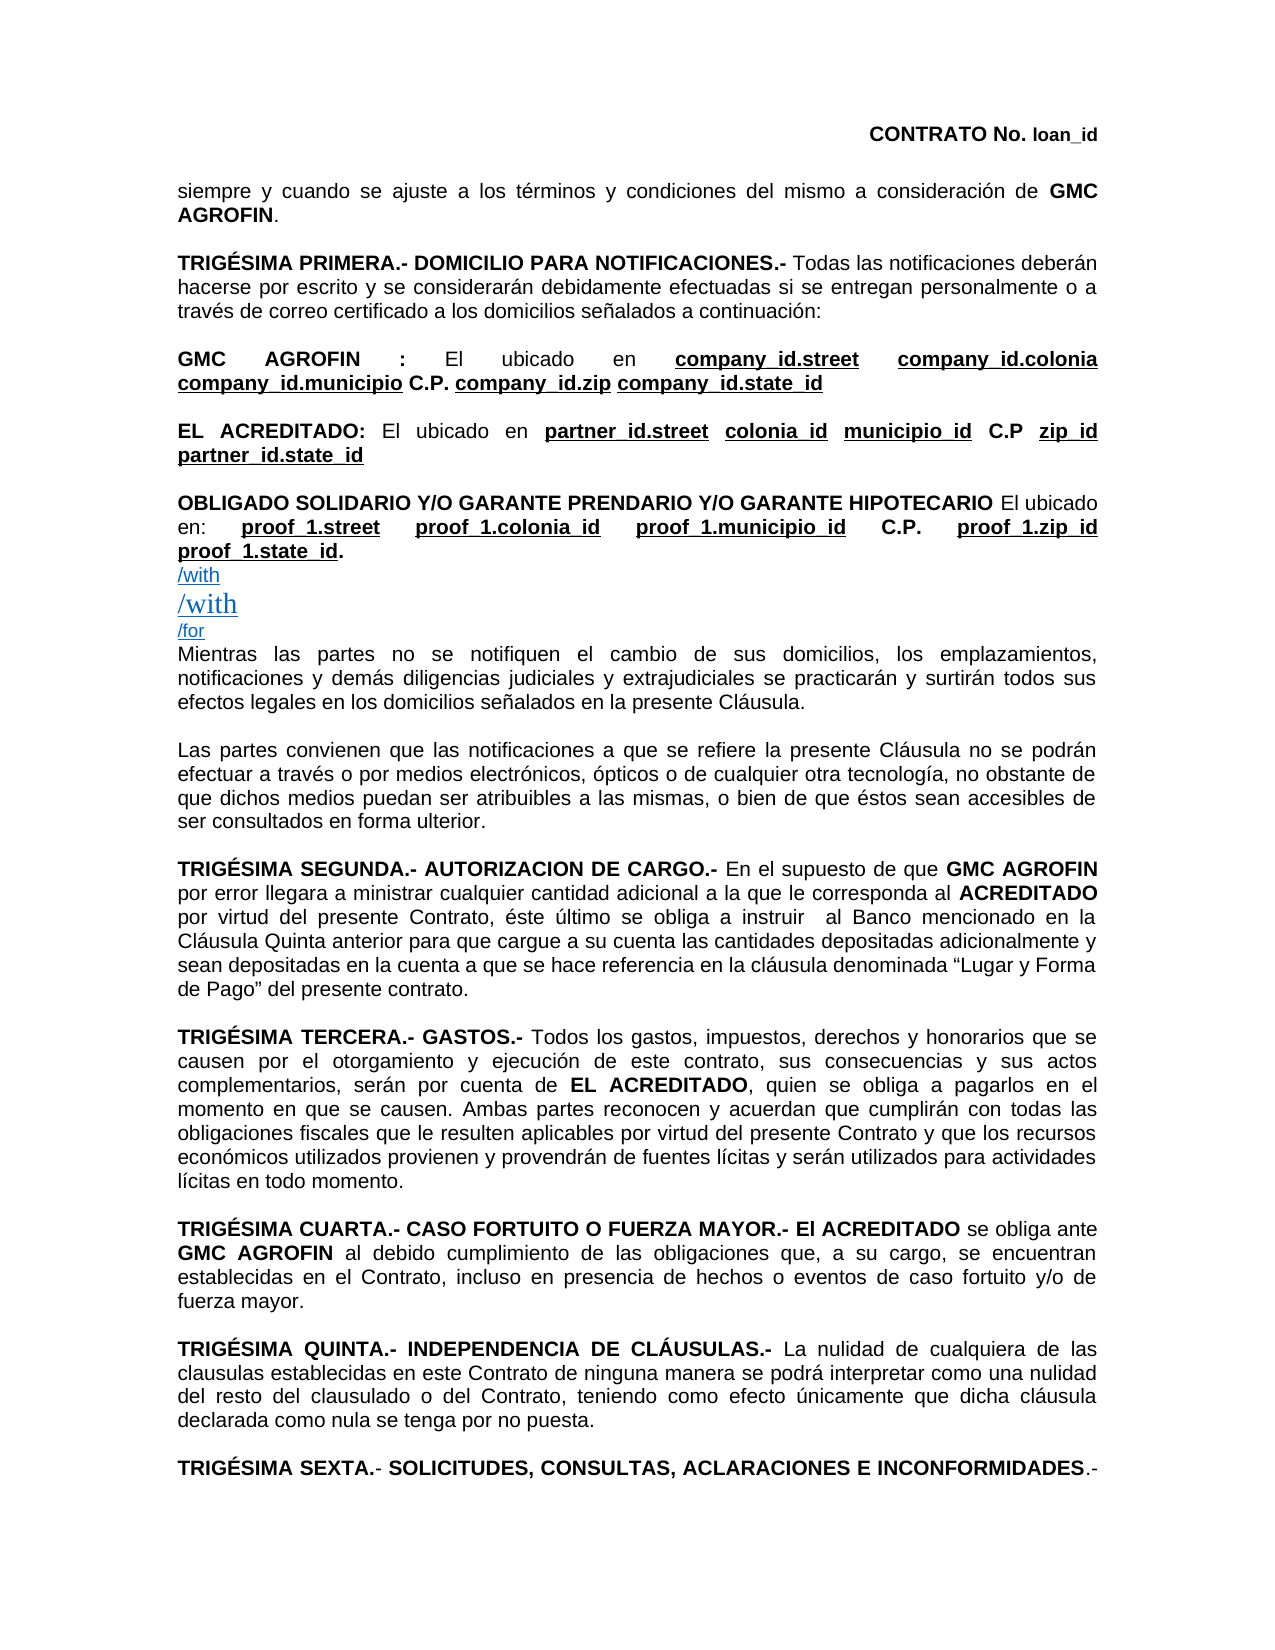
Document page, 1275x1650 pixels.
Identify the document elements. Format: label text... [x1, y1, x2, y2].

text /with [177, 563, 1098, 587]
text Mientras las partes no se notifiquen el cambio de sus domicilios, los emplazamientos, notificaciones y demás diligencias judiciales y extrajudiciales se practicarán y surtirán todos sus efectos legales en los domicilios señalados en la presente Cláusula. [177, 642, 1098, 713]
text TRIGÉSIMA SEXTA.- SOLICITUDES, CONSULTAS, ACLARACIONES E INCONFORMIDADES.- [177, 1456, 1098, 1480]
text OBLIGADO SOLIDARIO Y/O GARANTE PRENDARIO Y/O GARANTE HIPOTECARIO El ubicado en: proof_1.street proof_1.colonia_id proof_1.municipio_id C.P. proof_1.zip_id proof_1.state_id. [177, 491, 1098, 563]
text EL ACREDITADO: El ubicado en partner_id.street colonia_id municipio_id C.P zip_id partner_id.state_id [177, 419, 1098, 467]
text TRIGÉSIMA PRIMERA.- DOMICILIO PARA NOTIFICACIONES.- Todas las notificaciones deberán hacerse por escrito y se considerarán debidamente efectuadas si se entregan personalmente o a través de correo certificado a los domicilios señalados a continuación: [177, 251, 1098, 323]
text siempre y cuando se ajuste a los términos y condiciones del mismo a consideración de GMC AGROFIN. [177, 179, 1098, 227]
text TRIGÉSIMA CUARTA.- CASO FORTUITO O FUERZA MAYOR.- El ACREDITADO se obliga ante GMC AGROFIN al debido cumplimiento de las obligaciones que, a su cargo, se encuentran establecidas en el Contrato, incluso en presencia de hechos o eventos de caso fortuito y/o de fuerza mayor. [177, 1217, 1098, 1312]
text TRIGÉSIMA QUINTA.- INDEPENDENCIA DE CLÁUSULAS.- La nulidad de cualquiera de las clausulas establecidas en este Contrato de ninguna manera se podrá interpretar como una nulidad del resto del clausulado o del Contrato, teniendo como efecto únicamente que dicha cláusula declarada como nula se tenga por no puesta. [177, 1336, 1098, 1432]
text Las partes convienen que las notificaciones a que se refiere la presente Cláusula no se podrán efectuar a través o por medios electrónicos, ópticos o de cualquier otra tecnología, no obstante de que dichos medios puedan ser atribuibles a las mismas, o bien de que éstos sean accesibles de ser consultados en forma ulterior. [177, 737, 1098, 833]
text TRIGÉSIMA TERCERA.- GASTOS.- Todos los gastos, impuestos, derechos y honorarios que se causen por el otorgamiento y ejecución de este contrato, sus consecuencias y sus actos complementarios, serán por cuenta de EL ACREDITADO, quien se obliga a pagarlos en el momento en que se causen. Ambas partes reconocen y acuerdan que cumplirán con todas las obligaciones fiscales que le resulten aplicables por virtud del presente Contrato y que los recursos económicos utilizados provienen y provendrán de fuentes lícitas y serán utilizados para actividades lícitas en todo momento. [177, 1025, 1098, 1193]
text /for [177, 620, 1098, 642]
text TRIGÉSIMA SEGUNDA.- AUTORIZACION DE CARGO.- En el supuesto de que GMC AGROFIN por error llegara a ministrar cualquier cantidad adicional a la que le corresponda al ACREDITADO por virtud del presente Contrato, éste último se obliga a instruir al Banco mencionado en la Cláusula Quinta anterior para que cargue a su cuenta las cantidades depositadas adicionalmente y sean depositadas en la cuenta a que se hace referencia en la cláusula denominada “Lugar y Forma de Pago” del presente contrato. [177, 857, 1098, 1001]
text /with [177, 587, 1098, 620]
text GMC AGROFIN : El ubicado en company_id.street company_id.colonia company_id.municipio C.P. company_id.zip company_id.state_id [177, 347, 1098, 395]
